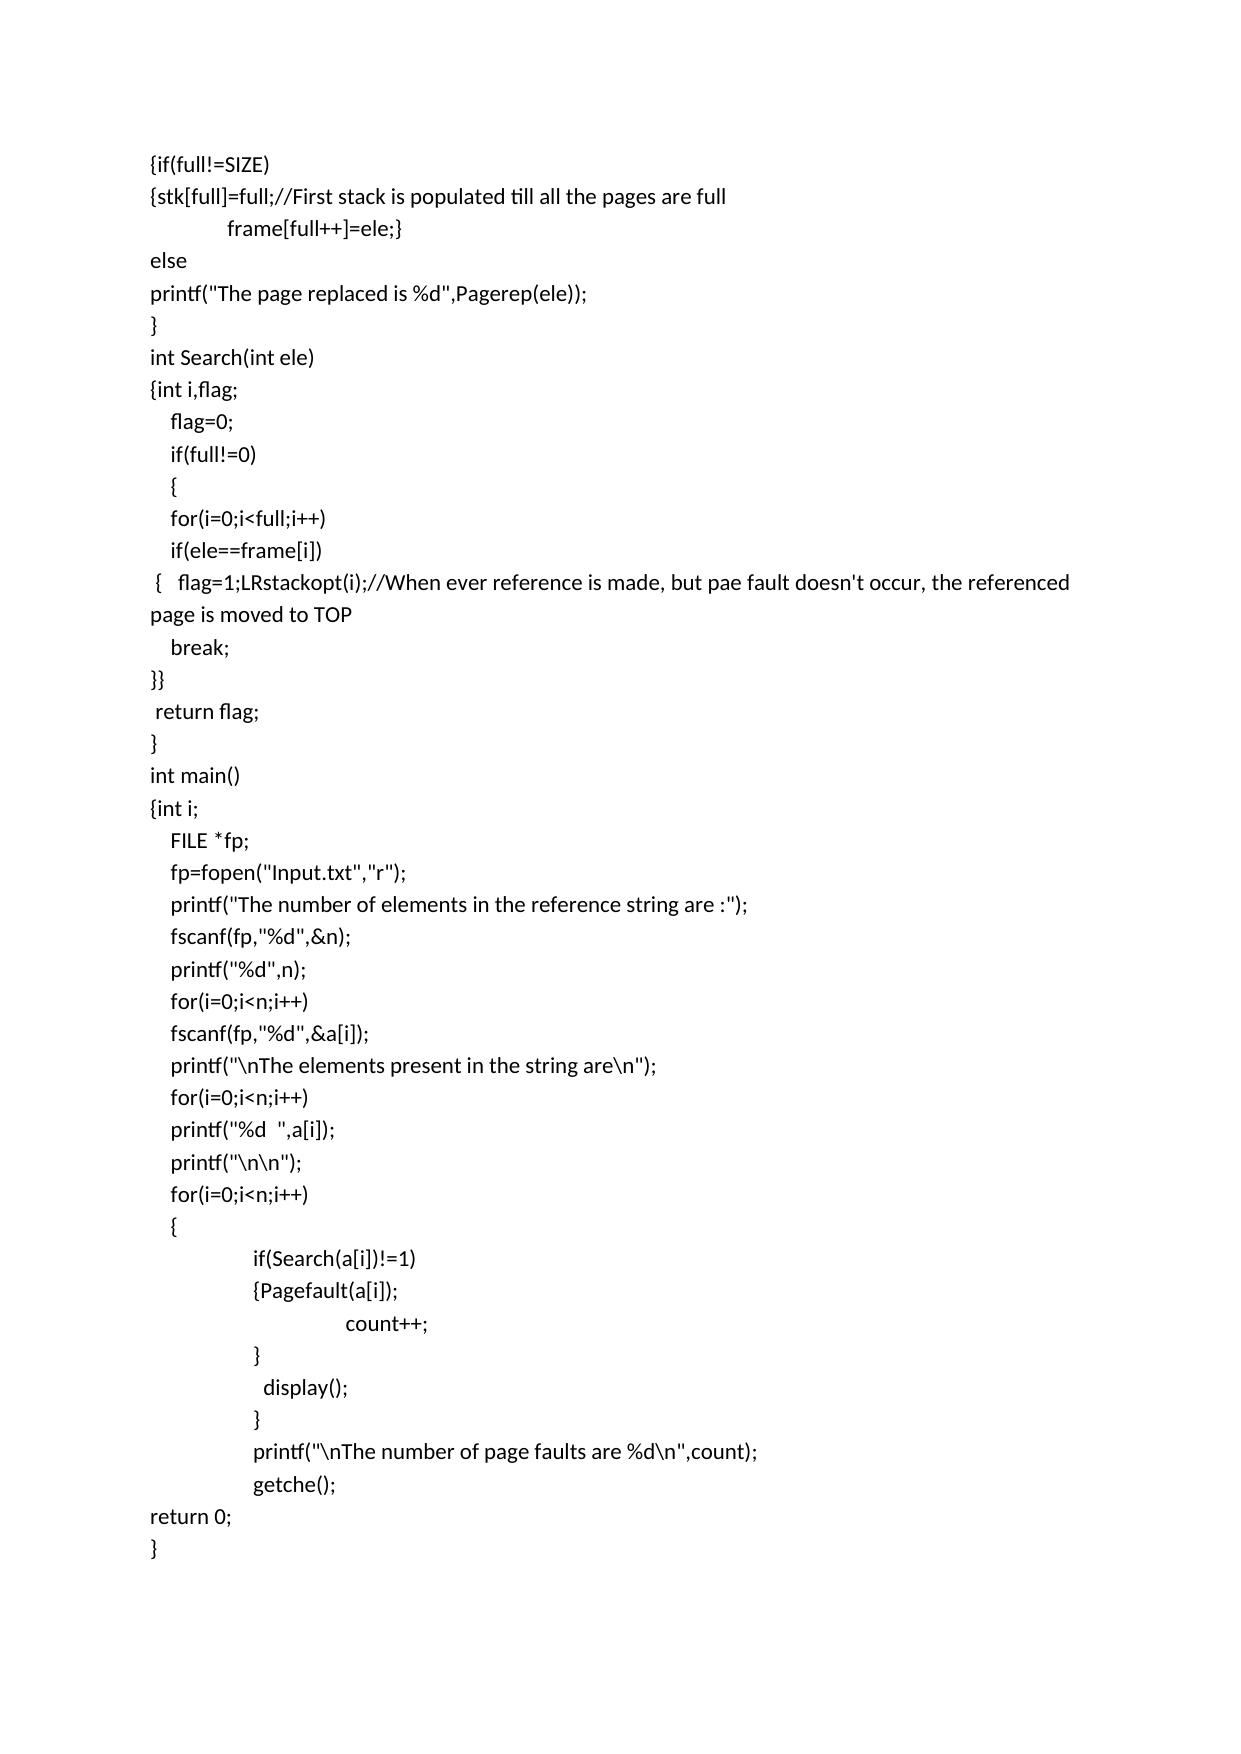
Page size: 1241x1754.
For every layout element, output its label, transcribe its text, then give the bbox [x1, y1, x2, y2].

text } [150, 1405, 1091, 1433]
text for(i=0;i<n;i++) [150, 1180, 1091, 1208]
text printf("\nThe number of page faults are %d\n",count); [150, 1437, 1091, 1466]
text { [150, 1212, 1091, 1240]
text getche(); [150, 1470, 1091, 1498]
text } [150, 729, 1091, 757]
text if(ele==frame[i]) [150, 536, 1091, 564]
text for(i=0;i<n;i++) [150, 987, 1091, 1015]
text } [150, 1534, 1091, 1562]
text return flag; [150, 697, 1091, 725]
text FILE *fp; [150, 826, 1091, 854]
text frame[full++]=ele;} [150, 214, 1091, 242]
text count++; [150, 1309, 1091, 1337]
text if(Search(a[i])!=1) [150, 1244, 1091, 1272]
text }} [150, 665, 1091, 693]
text break; [150, 633, 1091, 661]
text printf("%d",n); [150, 955, 1091, 983]
text int main() [150, 762, 1091, 789]
text {if(full!=SIZE) [150, 150, 1091, 178]
text int Search(int ele) [150, 343, 1091, 371]
text printf("\n\n"); [150, 1148, 1091, 1176]
text {stk[full]=full;//First stack is populated till all the pages are full [150, 182, 1091, 210]
text {int i,flag; [150, 375, 1091, 403]
text fscanf(fp,"%d",&n); [150, 922, 1091, 951]
text for(i=0;i<n;i++) [150, 1083, 1091, 1111]
text if(full!=0) [150, 440, 1091, 468]
text printf("%d ",a[i]); [150, 1116, 1091, 1144]
text {Pagefault(a[i]); [150, 1277, 1091, 1304]
text fp=fopen("Input.txt","r"); [150, 858, 1091, 886]
text flag=0; [150, 407, 1091, 436]
text printf("The page replaced is %d",Pagerep(ele)); [150, 279, 1091, 307]
text for(i=0;i<full;i++) [150, 504, 1091, 532]
text { [150, 472, 1091, 500]
text printf("The number of elements in the reference string are :"); [150, 890, 1091, 918]
text printf("\nThe elements present in the string are\n"); [150, 1051, 1091, 1079]
text } [150, 1341, 1091, 1369]
text { flag=1;LRstackopt(i);//When ever reference is made, but pae fault doesn't occur, the referenced page is moved to TOP [150, 568, 1091, 629]
text } [150, 311, 1091, 339]
text {int i; [150, 794, 1091, 822]
text return 0; [150, 1502, 1091, 1530]
text fscanf(fp,"%d",&a[i]); [150, 1019, 1091, 1047]
text else [150, 247, 1091, 274]
text display(); [150, 1373, 1091, 1401]
